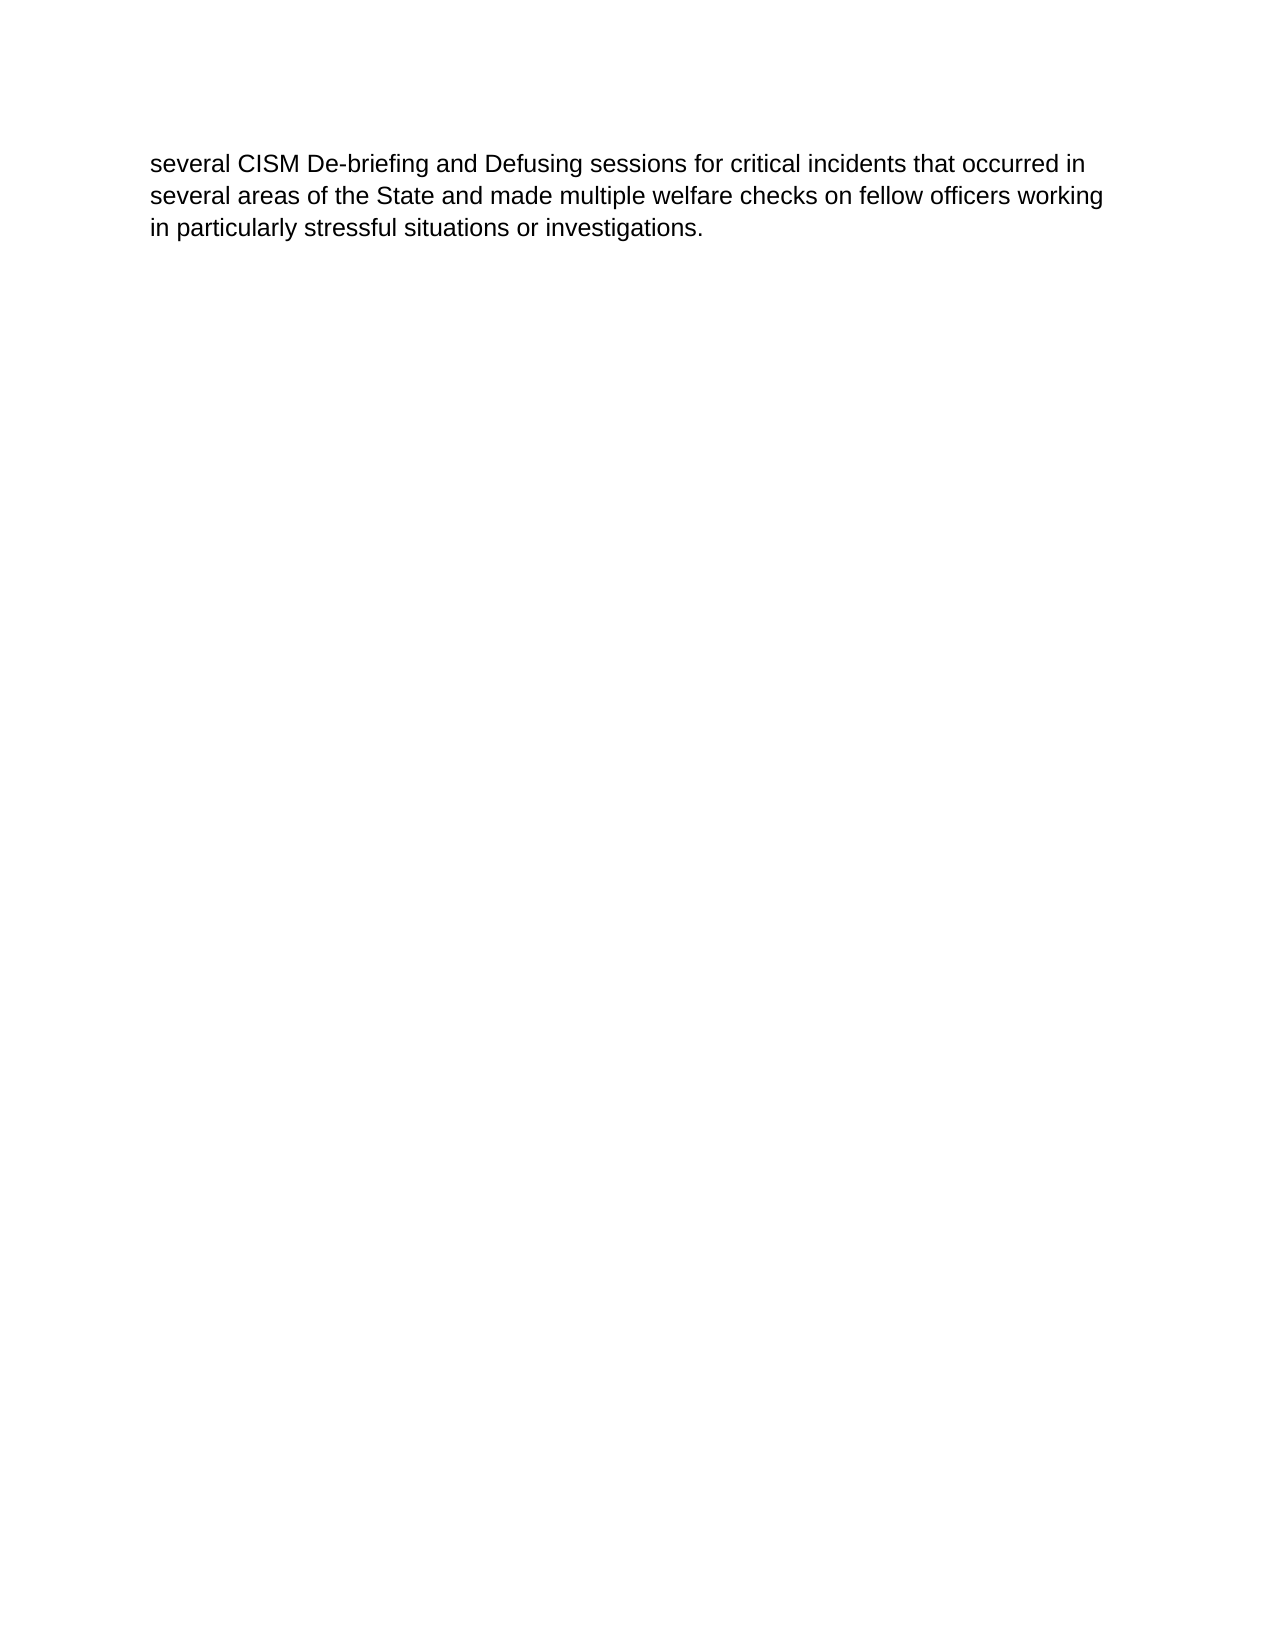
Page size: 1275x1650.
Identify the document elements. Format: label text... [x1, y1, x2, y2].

text several CISM De-briefing and Defusing sessions for critical incidents that occurred in several areas of the State and made multiple welfare checks on fellow officers working in particularly stressful situations or investigations. [150, 150, 1125, 242]
